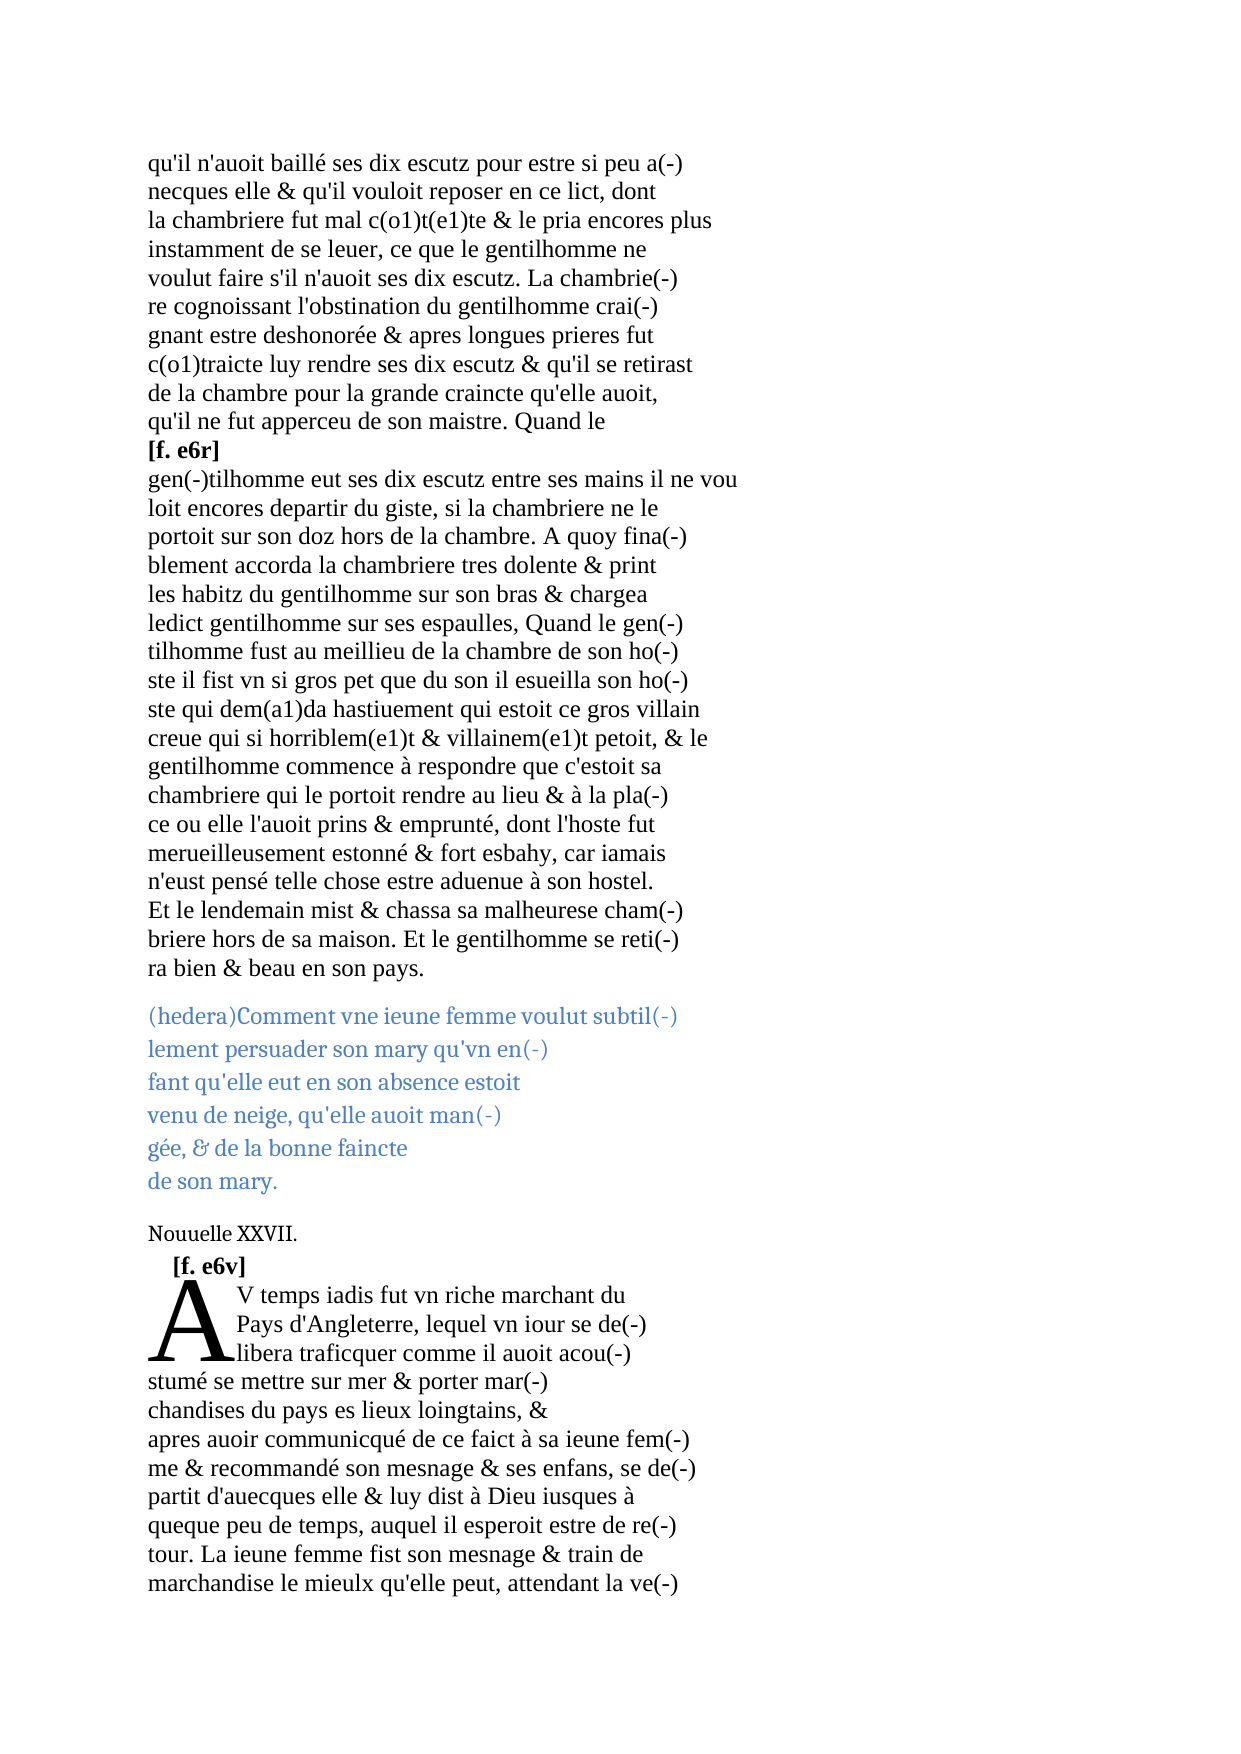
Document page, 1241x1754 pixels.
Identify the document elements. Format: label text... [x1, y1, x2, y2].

subtitle (hedera)Comment vne ieune femme voulut subtil(-) lement persuader son mary qu'vn en(-) fant qu'elle eut en son absence estoit venu de neige, qu'elle auoit man(-) gée, & de la bonne faincte de son mary. [148, 1002, 1093, 1196]
text qu'il n'auoit baillé ses dix escutz pour estre si peu a(-) necques elle & qu'il vouloit reposer en ce lict, dont la chambriere fut mal c(o1)t(e1)te & le pria encores plus instamment de se leuer, ce que le gentilhomme ne voulut faire s'il n'auoit ses dix escutz. La chambrie(-) re cognoissant l'obstination du gentilhomme crai(-) gnant estre deshonorée & apres longues prieres fut c(o1)traicte luy rendre ses dix escutz & qu'il se retirast de la chambre pour la grande craincte qu'elle auoit, qu'il ne fut apperceu de son maistre. Quand le [f. e6r] gen(-)tilhomme eut ses dix escutz entre ses mains il ne vou loit encores departir du giste, si la chambriere ne le portoit sur son doz hors de la chambre. A quoy fina(-) blement accorda la chambriere tres dolente & print les habitz du gentilhomme sur son bras & chargea ledict gentilhomme sur ses espaulles, Quand le gen(-) tilhomme fust au meillieu de la chambre de son ho(-) ste il fist vn si gros pet que du son il esueilla son ho(-) ste qui dem(a1)da hastiuement qui estoit ce gros villain creue qui si horriblem(e1)t & villainem(e1)t petoit, & le gentilhomme commence à respondre que c'estoit sa chambriere qui le portoit rendre au lieu & à la pla(-) ce ou elle l'auoit prins & emprunté, dont l'hoste fut merueilleusement estonné & fort esbahy, car iamais n'eust pensé telle chose estre aduenue à son hostel. Et le lendemain mist & chassa sa malheurese cham(-) briere hors de sa maison. Et le gentilhomme se reti(-) ra bien & beau en son pays. [148, 148, 1093, 981]
text [f. e6v] [148, 1251, 1093, 1280]
text AV temps iadis fut vn riche marchant du Pays d'Angleterre, lequel vn iour se de(-) libera traficquer comme il auoit acou(-) stumé se mettre sur mer & porter mar(-) chandises du pays es lieux loingtains, & apres auoir communicqué de ce faict à sa ieune fem(-) me & recommandé son mesnage & ses enfans, se de(-) partit d'auecques elle & luy dist à Dieu iusques à queque peu de temps, auquel il esperoit estre de re(-) tour. La ieune femme fist son mesnage & train de marchandise le mieulx qu'elle peut, attendant la ve(-) [148, 1280, 1093, 1596]
subtitle Nouuelle XXVII. [148, 1221, 1093, 1247]
